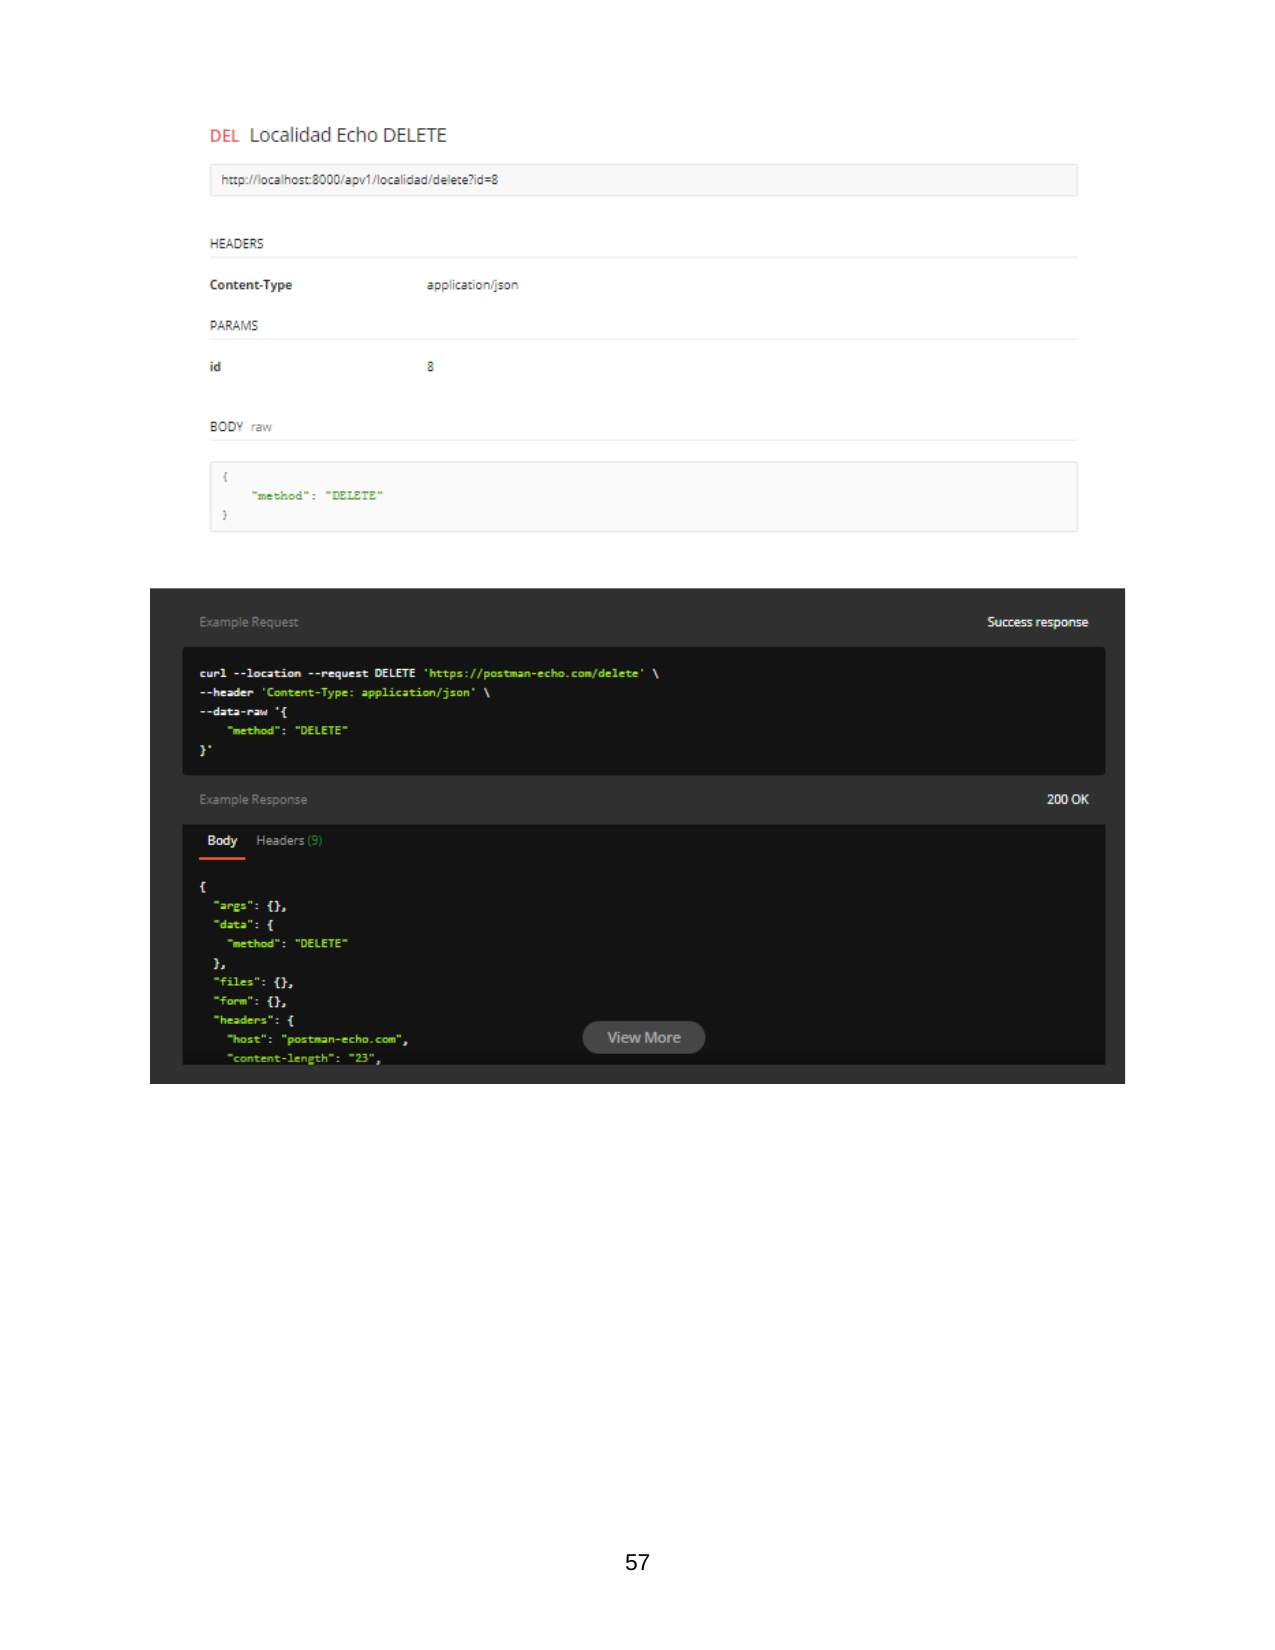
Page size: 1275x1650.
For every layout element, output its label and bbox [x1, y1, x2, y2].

picture [150, 112, 1125, 1084]
